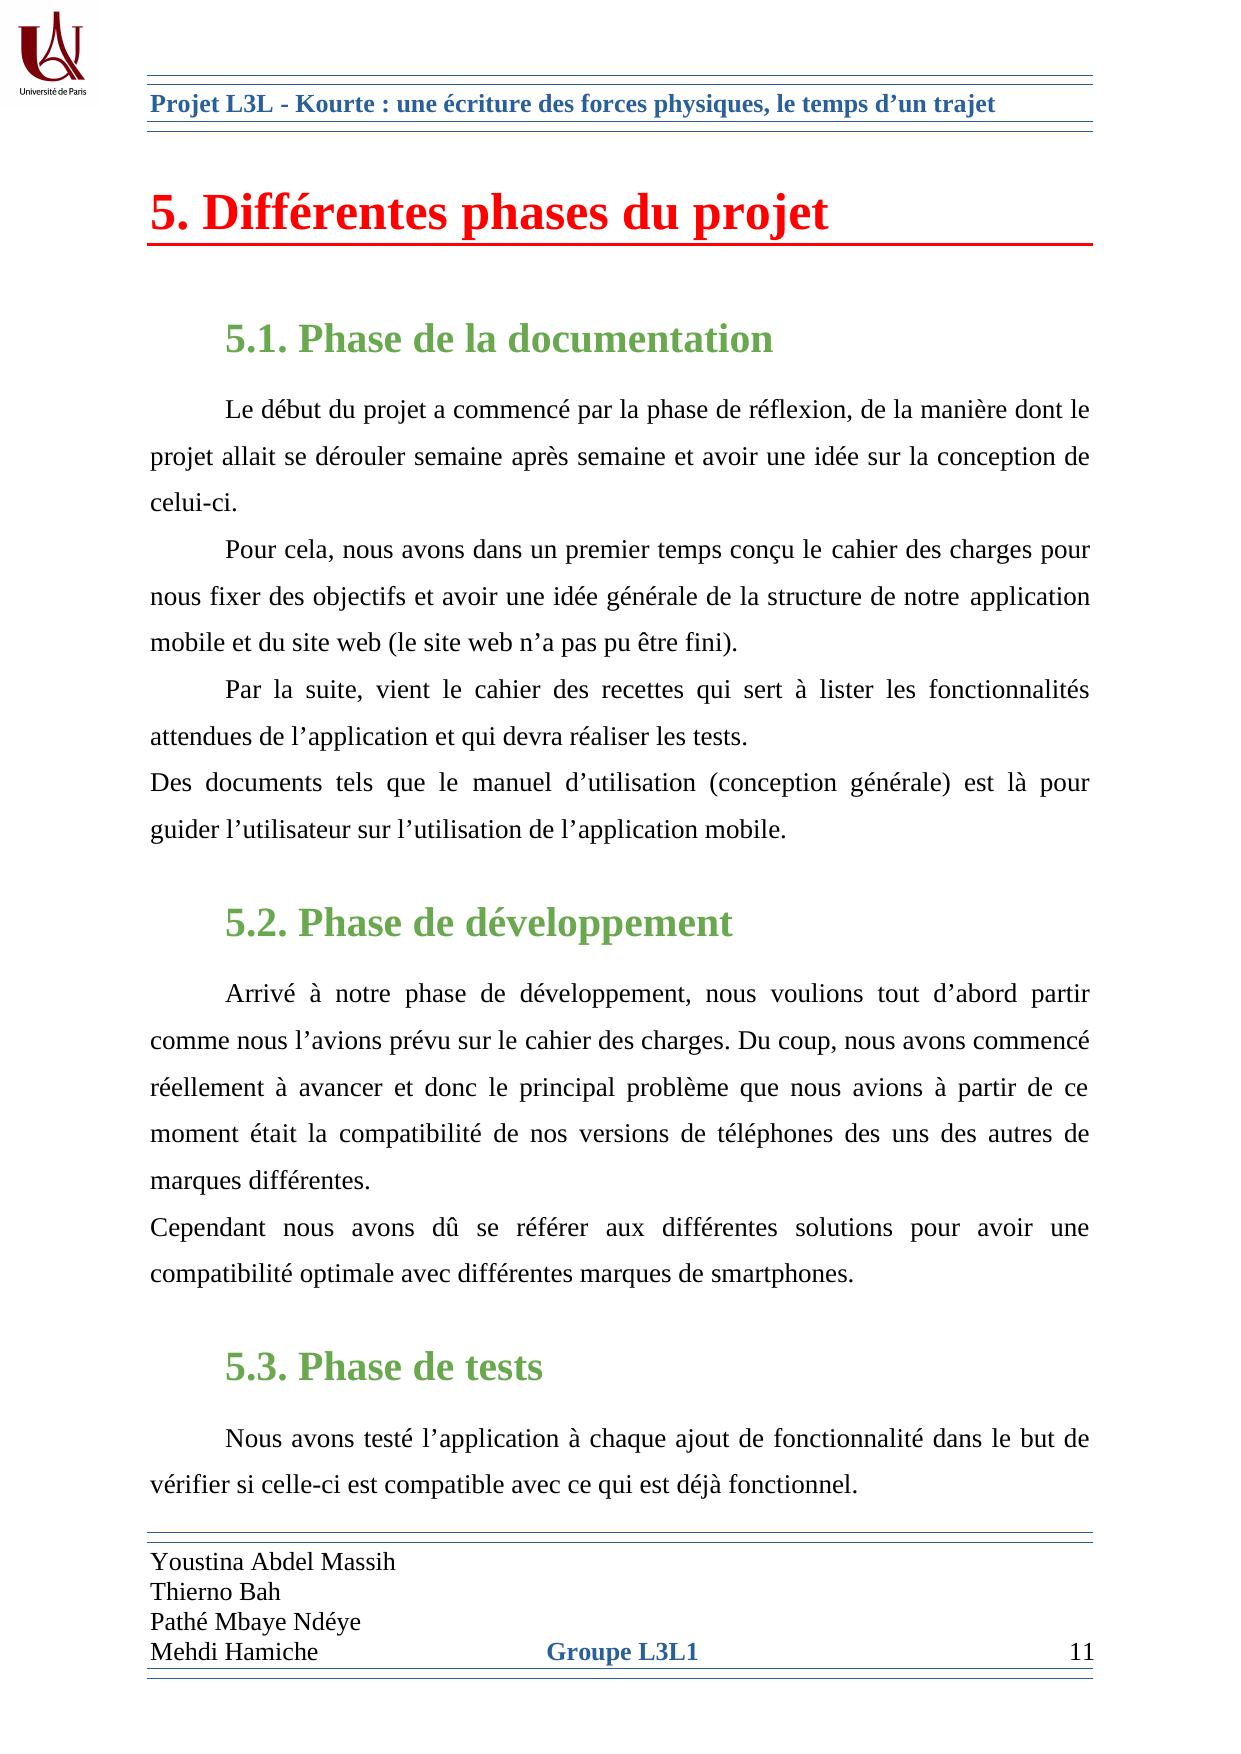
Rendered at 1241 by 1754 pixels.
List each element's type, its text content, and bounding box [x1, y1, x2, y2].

text Nous avons testé l’application à chaque ajout de fonctionnalité dans le but de vérifier si celle-ci est compatible avec ce qui est déjà fonctionnel. [150, 1453, 1090, 1500]
text Arrivé à notre phase de développement, nous voulions tout d’abord partir comme nous l’avions prévu sur le cahier des charges. Du coup, nous avons commencé réellement à avancer et donc le principal problème que nous avions à partir de ce moment était la compatibilité de nos versions de téléphones des uns des autres de marques différentes. [150, 978, 1090, 1024]
subtitle 5.2. Phase de développement [150, 897, 1090, 945]
text Pour cela, nous avons dans un premier temps conçu le cahier des charges pour nous fixer des objectifs et avoir une idée générale de la structure de notre application mobile et du site web (le site web n’a pas pu être fini). [150, 611, 1090, 658]
text Arrivé à notre phase de développement, nous voulions tout d’abord partir comme nous l’avions prévu sur le cahier des charges. Du coup, nous avons commencé réellement à avancer et donc le principal problème que nous avions à partir de ce moment était la compatibilité de nos versions de téléphones des uns des autres de marques différentes. [150, 1102, 1090, 1118]
text Arrivé à notre phase de développement, nous voulions tout d’abord partir comme nous l’avions prévu sur le cahier des charges. Du coup, nous avons commencé réellement à avancer et donc le principal problème que nous avions à partir de ce moment était la compatibilité de nos versions de téléphones des uns des autres de marques différentes. [150, 1149, 1090, 1195]
picture [0, 0, 101, 107]
subtitle 5.1. Phase de la documentation [150, 313, 1090, 361]
text Arrivé à notre phase de développement, nous voulions tout d’abord partir comme nous l’avions prévu sur le cahier des charges. Du coup, nous avons commencé réellement à avancer et donc le principal problème que nous avions à partir de ce moment était la compatibilité de nos versions de téléphones des uns des autres de marques différentes. [150, 1055, 1090, 1071]
text Pour cela, nous avons dans un premier temps conçu le cahier des charges pour nous fixer des objectifs et avoir une idée générale de la structure de notre application mobile et du site web (le site web n’a pas pu être fini). [150, 533, 1090, 580]
text Par la suite, vient le cahier des recettes qui sert à lister les fonctionnalités attendues de l’application et qui devra réaliser les tests. [150, 704, 1090, 751]
text Des documents tels que le manuel d’utilisation (conception générale) est là pour guider l’utilisateur sur l’utilisation de l’application mobile. [150, 798, 1090, 844]
text Cependant nous avons dû se référer aux différentes solutions pour avoir une compatibilité optimale avec différentes marques de smartphones. [150, 1242, 1090, 1289]
subtitle 5.3. Phase de tests [150, 1342, 1090, 1390]
subtitle 5. Différentes phases du projet [147, 178, 1093, 243]
text Le début du projet a commencé par la phase de réflexion, de la manière dont le projet allait se dérouler semaine après semaine et avoir une idée sur la conception de celui-ci. [150, 393, 1090, 518]
